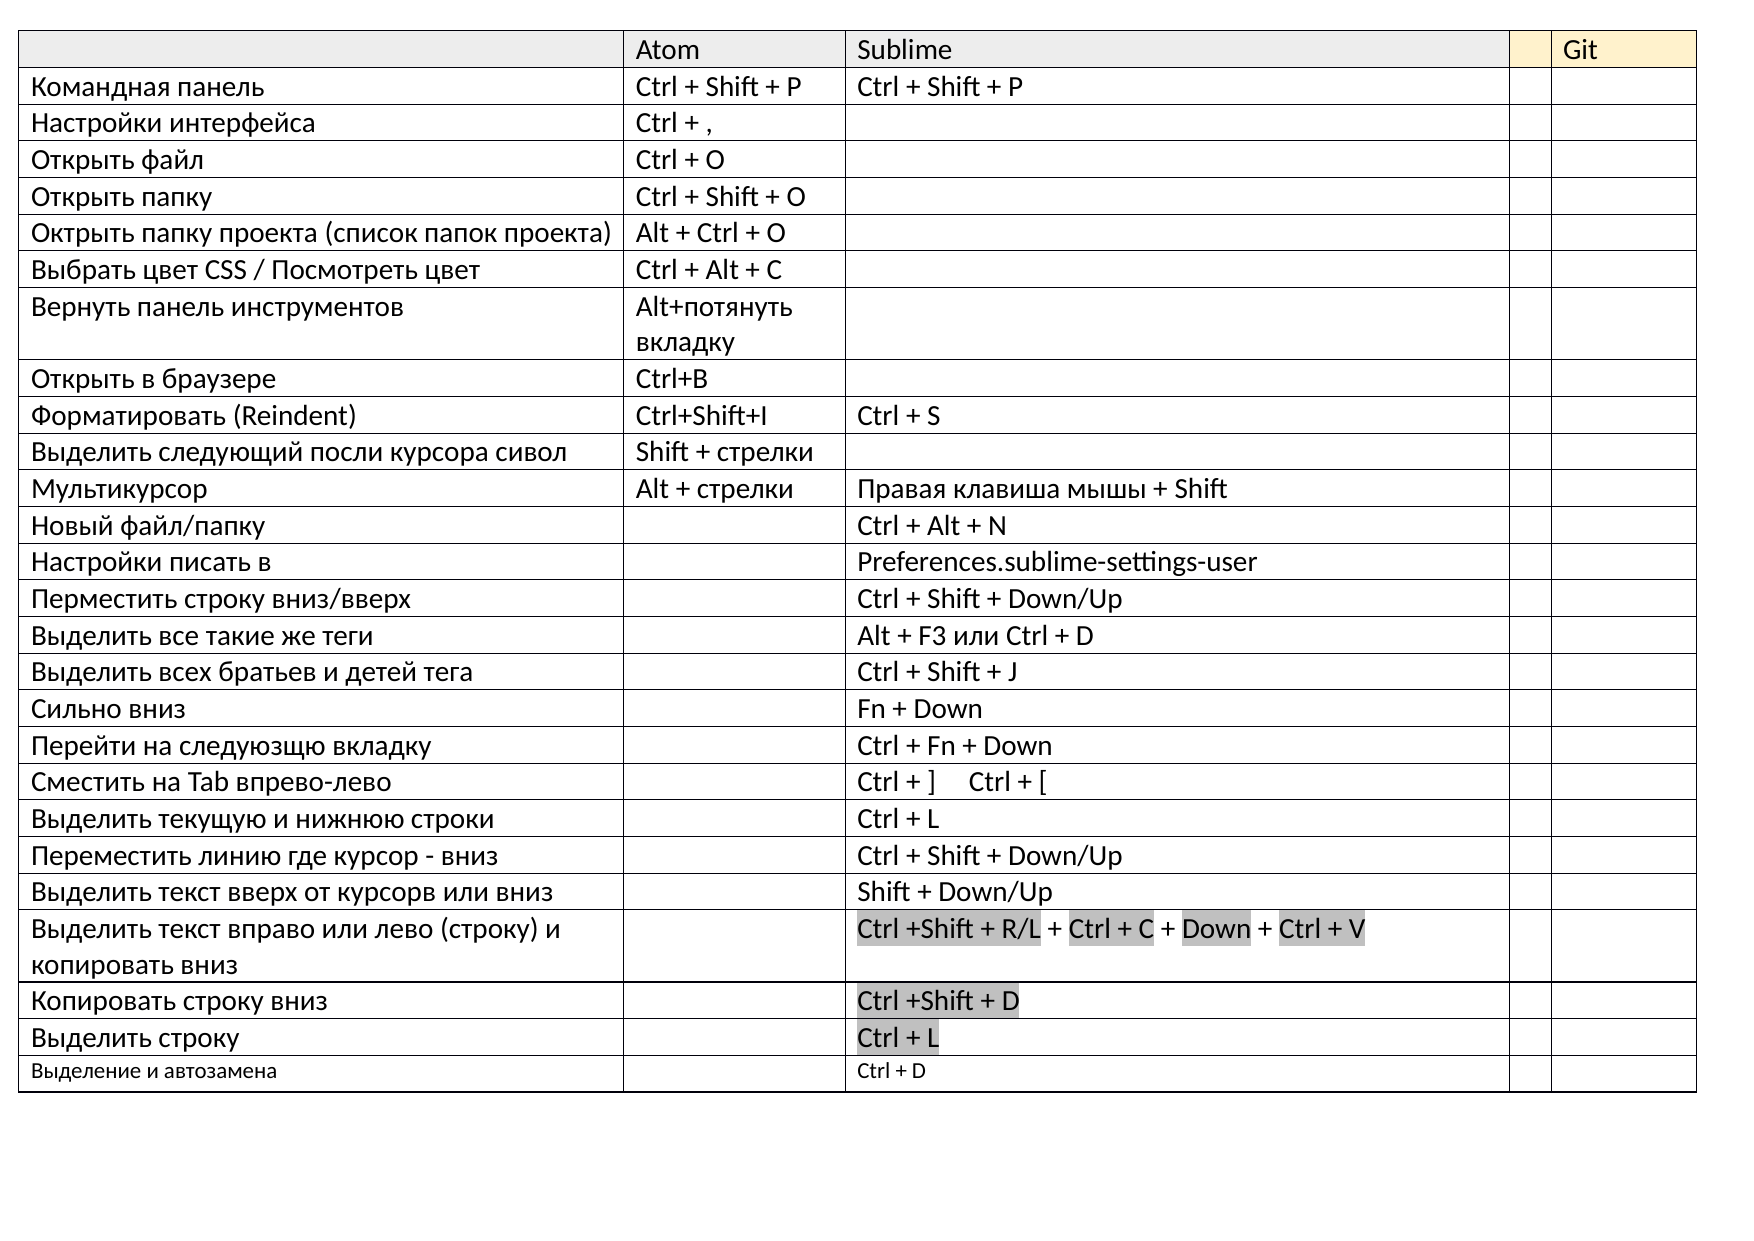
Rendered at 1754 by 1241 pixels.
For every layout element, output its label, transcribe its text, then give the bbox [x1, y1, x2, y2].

table_cell Открыть в браузере [19, 360, 623, 396]
table_cell [1552, 727, 1696, 762]
table_cell Alt + Ctrl + O [624, 215, 845, 250]
table_cell [1552, 68, 1696, 103]
table_cell Выделить текст вверх от курсорв или вниз [19, 874, 623, 909]
table_cell Ctrl + D [846, 1056, 1509, 1091]
table_cell [1552, 654, 1696, 689]
table_cell Сильно вниз [19, 690, 623, 726]
table_cell [1552, 837, 1696, 872]
table_cell [1552, 910, 1696, 981]
table_cell [846, 360, 1509, 396]
table_cell Ctrl + , [624, 105, 845, 140]
table_cell [624, 690, 845, 726]
table_cell [1552, 288, 1696, 359]
table_cell Ctrl + O [624, 141, 845, 177]
table_cell Ctrl + Shift + Down/Up [846, 580, 1509, 616]
table_cell Ctrl + L [846, 800, 1509, 836]
table_cell [624, 1019, 845, 1055]
table_cell Shift + стрелки [624, 434, 845, 469]
table_cell Ctrl +Shift + D [846, 983, 1509, 1018]
table_cell [1510, 910, 1551, 981]
table_cell [624, 800, 845, 836]
table_cell [1510, 983, 1551, 1018]
table_cell [1552, 251, 1696, 287]
table_cell Выделить все такие же теги [19, 617, 623, 652]
table_cell [846, 215, 1509, 250]
table_cell [1552, 215, 1696, 250]
table_cell [1510, 507, 1551, 542]
table_cell [1510, 654, 1551, 689]
table_cell [1552, 874, 1696, 909]
table_cell [1510, 580, 1551, 616]
table_cell [1510, 690, 1551, 726]
table_cell Перместить строку вниз/вверх [19, 580, 623, 616]
table_cell [846, 251, 1509, 287]
table_cell Перейти на следуюзщю вкладку [19, 727, 623, 762]
table_cell Ctrl + Fn + Down [846, 727, 1509, 762]
table_cell [1552, 983, 1696, 1018]
table_cell [1552, 141, 1696, 177]
table_header Git [1552, 31, 1696, 67]
table_cell Ctrl +Shift + R/L + Ctrl + C + Down + Ctrl + V [846, 910, 1509, 981]
table_cell [1510, 727, 1551, 762]
table_cell Ctrl + Shift + J [846, 654, 1509, 689]
table_cell [846, 434, 1509, 469]
table_cell [624, 617, 845, 652]
table_header Sublime [846, 31, 1509, 67]
table_cell [846, 141, 1509, 177]
table_cell Ctrl + Shift + Down/Up [846, 837, 1509, 872]
table_cell [1510, 68, 1551, 103]
table_cell Ctrl + ] Ctrl + [ [846, 764, 1509, 799]
table_cell [1510, 617, 1551, 652]
table_cell [1510, 105, 1551, 140]
table_cell [1510, 874, 1551, 909]
table_cell Копировать строку вниз [19, 983, 623, 1018]
table_cell [624, 983, 845, 1018]
table_cell Форматировать (Reindent) [19, 397, 623, 432]
table_cell Вернуть панель инструментов [19, 288, 623, 359]
table_cell Командная панель [19, 68, 623, 103]
table_cell Preferences.sublime-settings-user [846, 544, 1509, 579]
table_cell Ctrl + Alt + C [624, 251, 845, 287]
table_cell [624, 837, 845, 872]
table_cell [1510, 544, 1551, 579]
table_cell Открыть файл [19, 141, 623, 177]
table_cell Сместить на Tab впрево-лево [19, 764, 623, 799]
table_cell Ctrl + Shift + P [624, 68, 845, 103]
table_cell [624, 654, 845, 689]
table_cell [624, 544, 845, 579]
table_cell [1510, 1056, 1551, 1091]
table_cell [1510, 141, 1551, 177]
table_cell Ctrl+Shift+I [624, 397, 845, 432]
table_cell [1510, 1019, 1551, 1055]
table_cell [1552, 580, 1696, 616]
table_cell [1510, 251, 1551, 287]
table_cell [1552, 764, 1696, 799]
table_cell [624, 580, 845, 616]
table_cell [1552, 434, 1696, 469]
table_cell [1552, 105, 1696, 140]
table_cell [624, 727, 845, 762]
table_cell Ctrl+B [624, 360, 845, 396]
table_header [19, 31, 623, 67]
table_cell Alt + F3 или Ctrl + D [846, 617, 1509, 652]
table_cell Fn + Down [846, 690, 1509, 726]
table_cell [1552, 360, 1696, 396]
table_header [1510, 31, 1551, 67]
table_cell [1510, 360, 1551, 396]
table_cell [624, 1056, 845, 1091]
table_cell [624, 874, 845, 909]
table_cell Выделить текст вправо или лево (строку) и копировать вниз [19, 910, 623, 981]
table_cell [846, 178, 1509, 213]
table_cell Выделить следующий посли курсора сивол [19, 434, 623, 469]
table_cell [1552, 397, 1696, 432]
table_cell [1552, 507, 1696, 542]
table_cell [1510, 470, 1551, 506]
table_cell Переместить линию где курсор - вниз [19, 837, 623, 872]
table_cell [1510, 178, 1551, 213]
table_cell [1552, 544, 1696, 579]
table_cell [1552, 1056, 1696, 1091]
table_cell Ctrl + Shift + P [846, 68, 1509, 103]
table_cell Мультикурсор [19, 470, 623, 506]
table_cell [1552, 470, 1696, 506]
table_cell [846, 105, 1509, 140]
table_cell Ctrl + S [846, 397, 1509, 432]
table_cell Новый файл/папку [19, 507, 623, 542]
table_cell [624, 764, 845, 799]
table_cell Выделить строку [19, 1019, 623, 1055]
table_cell [1552, 690, 1696, 726]
table_cell [624, 910, 845, 981]
table_cell [846, 288, 1509, 359]
table_cell Выделение и автозамена [19, 1056, 623, 1091]
table_cell Выделить всех братьев и детей тега [19, 654, 623, 689]
table_cell Открыть папку [19, 178, 623, 213]
table_header Atom [624, 31, 845, 67]
table_cell [1510, 837, 1551, 872]
table_cell Настройки писать в [19, 544, 623, 579]
table_cell Выделить текущую и нижнюю строки [19, 800, 623, 836]
table_cell Октрыть папку проекта (список папок проекта) [19, 215, 623, 250]
table_cell [1510, 288, 1551, 359]
table_cell [1510, 764, 1551, 799]
table_cell Ctrl + L [846, 1019, 1509, 1055]
table_cell Выбрать цвет CSS / Посмотреть цвет [19, 251, 623, 287]
table_cell [1510, 800, 1551, 836]
table_cell [1552, 800, 1696, 836]
table_cell [1552, 1019, 1696, 1055]
table_cell [1510, 434, 1551, 469]
table_cell Настройки интерфейса [19, 105, 623, 140]
table_cell [1510, 215, 1551, 250]
table_cell [1552, 178, 1696, 213]
table_cell Ctrl + Alt + N [846, 507, 1509, 542]
table_cell [1552, 617, 1696, 652]
table_cell [624, 507, 845, 542]
table_cell Alt + стрелки [624, 470, 845, 506]
table_cell Shift + Down/Up [846, 874, 1509, 909]
table_cell Правая клавиша мышы + Shift [846, 470, 1509, 506]
table_cell [1510, 397, 1551, 432]
table_cell Ctrl + Shift + O [624, 178, 845, 213]
table_cell Alt+потянуть вкладку [624, 288, 845, 359]
